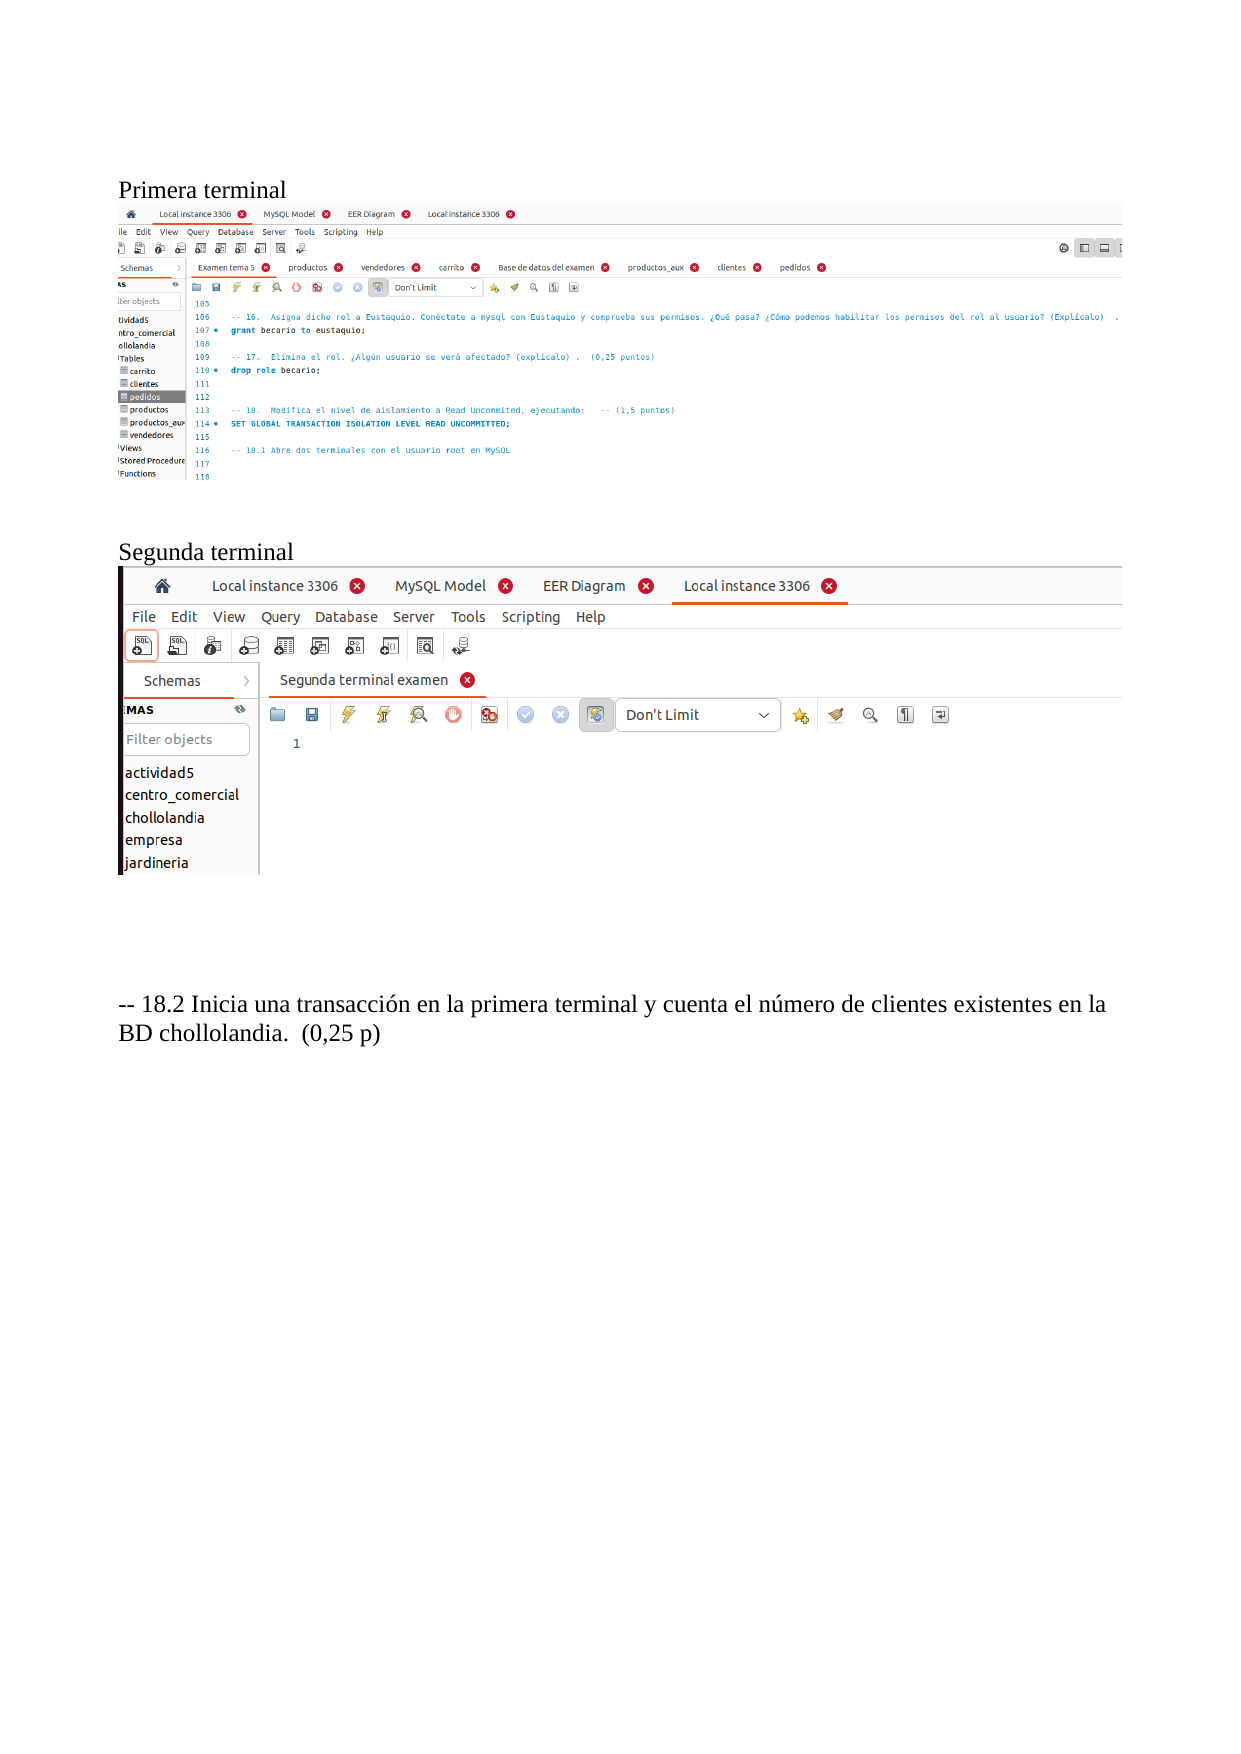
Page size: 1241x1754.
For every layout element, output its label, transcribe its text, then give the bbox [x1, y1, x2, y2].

text Primera terminal [118, 176, 1122, 204]
text -- 18.2 Inicia una transacción en la primera terminal y cuenta el número de clientes existentes en la BD chollolandia. (0,25 p) [118, 989, 1122, 1047]
picture [118, 204, 1123, 480]
text Segunda terminal [118, 537, 1122, 566]
picture [118, 566, 1123, 875]
